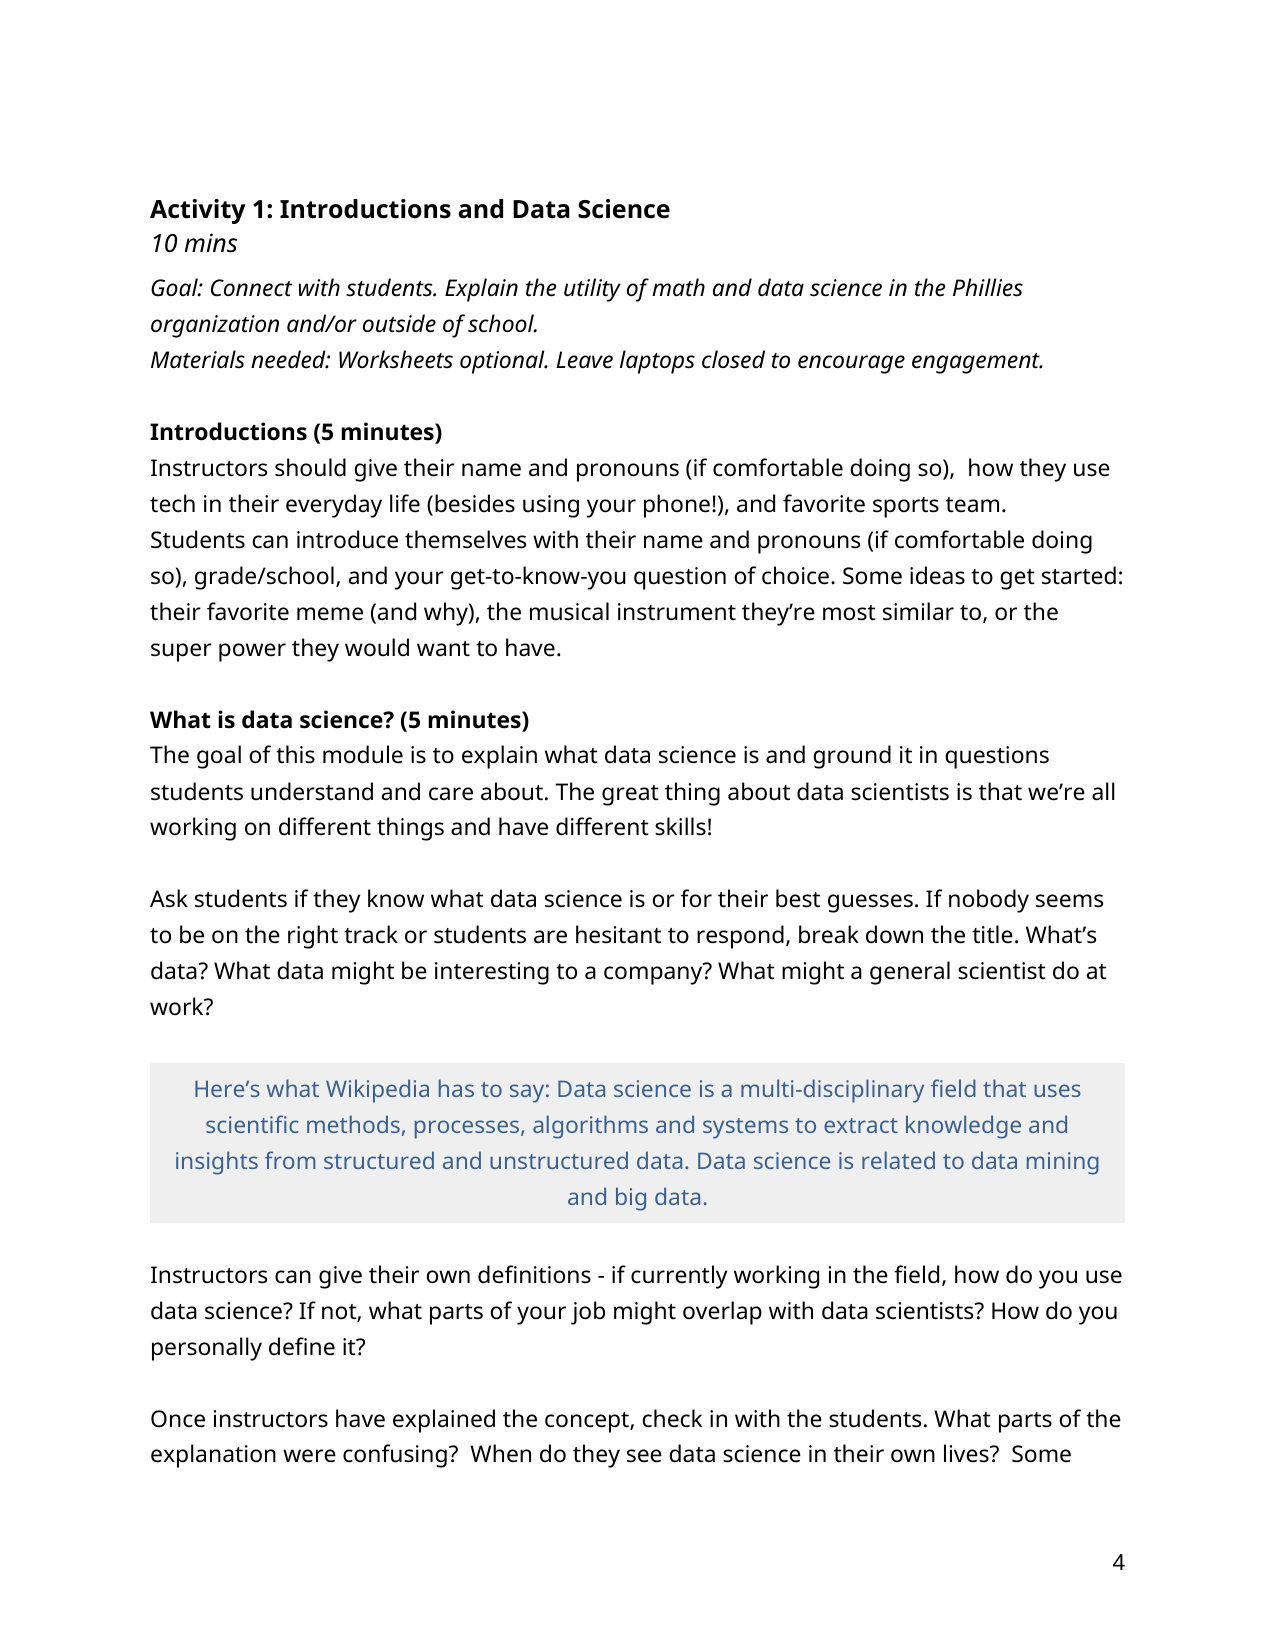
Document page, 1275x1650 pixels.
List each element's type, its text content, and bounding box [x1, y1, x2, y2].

text The goal of this module is to explain what data science is and ground it in questions students understand and care about. The great thing about data scientists is that we’re all working on different things and have different skills! [150, 739, 1125, 843]
text Ask students if they know what data science is or for their best guesses. If nobody seems to be on the right track or students are hesitant to respond, break down the title. What’s data? What data might be interesting to a company? What might a general scientist do at work? [150, 883, 1125, 1022]
text Goal: Connect with students. Explain the utility of math and data science in the Phillies organization and/or outside of school. [150, 272, 1125, 339]
text Instructors can give their own definitions - if currently working in the field, how do you use data science? If not, what parts of your job might overlap with data scientists? How do you personally define it? [150, 1259, 1125, 1362]
text Instructors should give their name and pronouns (if comfortable doing so), how they use tech in their everyday life (besides using your phone!), and favorite sports team. [150, 452, 1125, 519]
text Materials needed: Worksheets optional. Leave laptops closed to encourage engagement. [150, 344, 1125, 375]
text Introductions (5 minutes) [150, 416, 1125, 447]
text Once instructors have explained the concept, check in with the students. What parts of the explanation were confusing? When do they see data science in their own lives? Some [150, 1402, 1125, 1470]
subtitle Activity 1: Introductions and Data Science 10 mins [150, 192, 1125, 260]
text Students can introduce themselves with their name and pronouns (if comfortable doing so), grade/school, and your get-to-know-you question of choice. Some ideas to get started: their favorite meme (and why), the musical instrument they’re most similar to, or the super power they would want to have. [150, 524, 1125, 663]
table_header Here’s what Wikipedia has to say: Data science is a multi-disciplinary field that uses scientific methods, processes, algorithms and systems to extract knowledge and insights from structured and unstructured data. Data science is related to data mining and big data. [150, 1063, 1125, 1223]
text What is data science? (5 minutes) [150, 703, 1125, 735]
